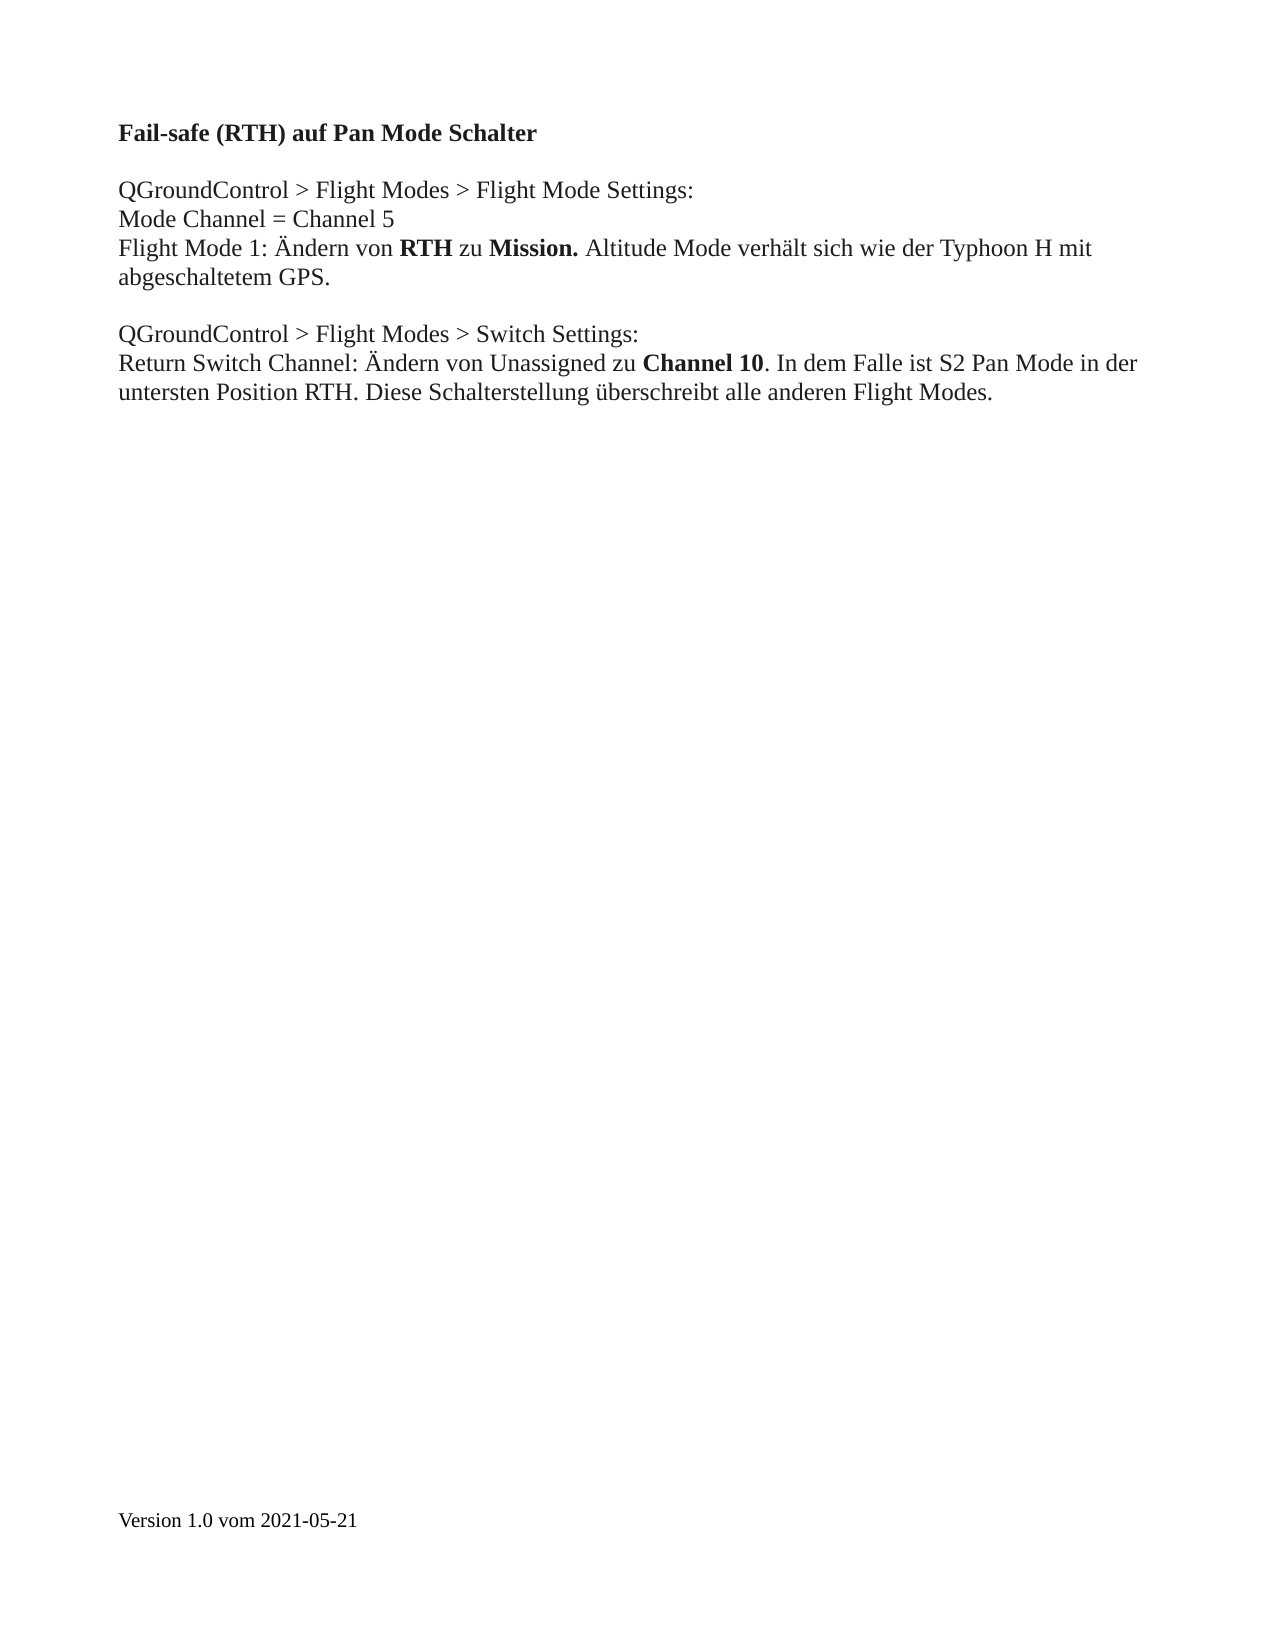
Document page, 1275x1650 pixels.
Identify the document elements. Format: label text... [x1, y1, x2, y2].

text Fail-safe (RTH) auf Pan Mode Schalter [118, 118, 1157, 147]
text Return Switch Channel: Ändern von Unassigned zu Channel 10. In dem Falle ist S2 Pan Mode in der untersten Position RTH. Diese Schalterstellung überschreibt alle anderen Flight Modes. [118, 348, 1157, 406]
text QGroundControl > Flight Modes > Flight Mode Settings: [118, 176, 1157, 204]
text Flight Mode 1: Ändern von RTH zu Mission. Altitude Mode verhält sich wie der Typhoon H mit abgeschaltetem GPS. [118, 233, 1157, 291]
text Mode Channel = Channel 5 [118, 204, 1157, 233]
text QGroundControl > Flight Modes > Switch Settings: [118, 319, 1157, 348]
